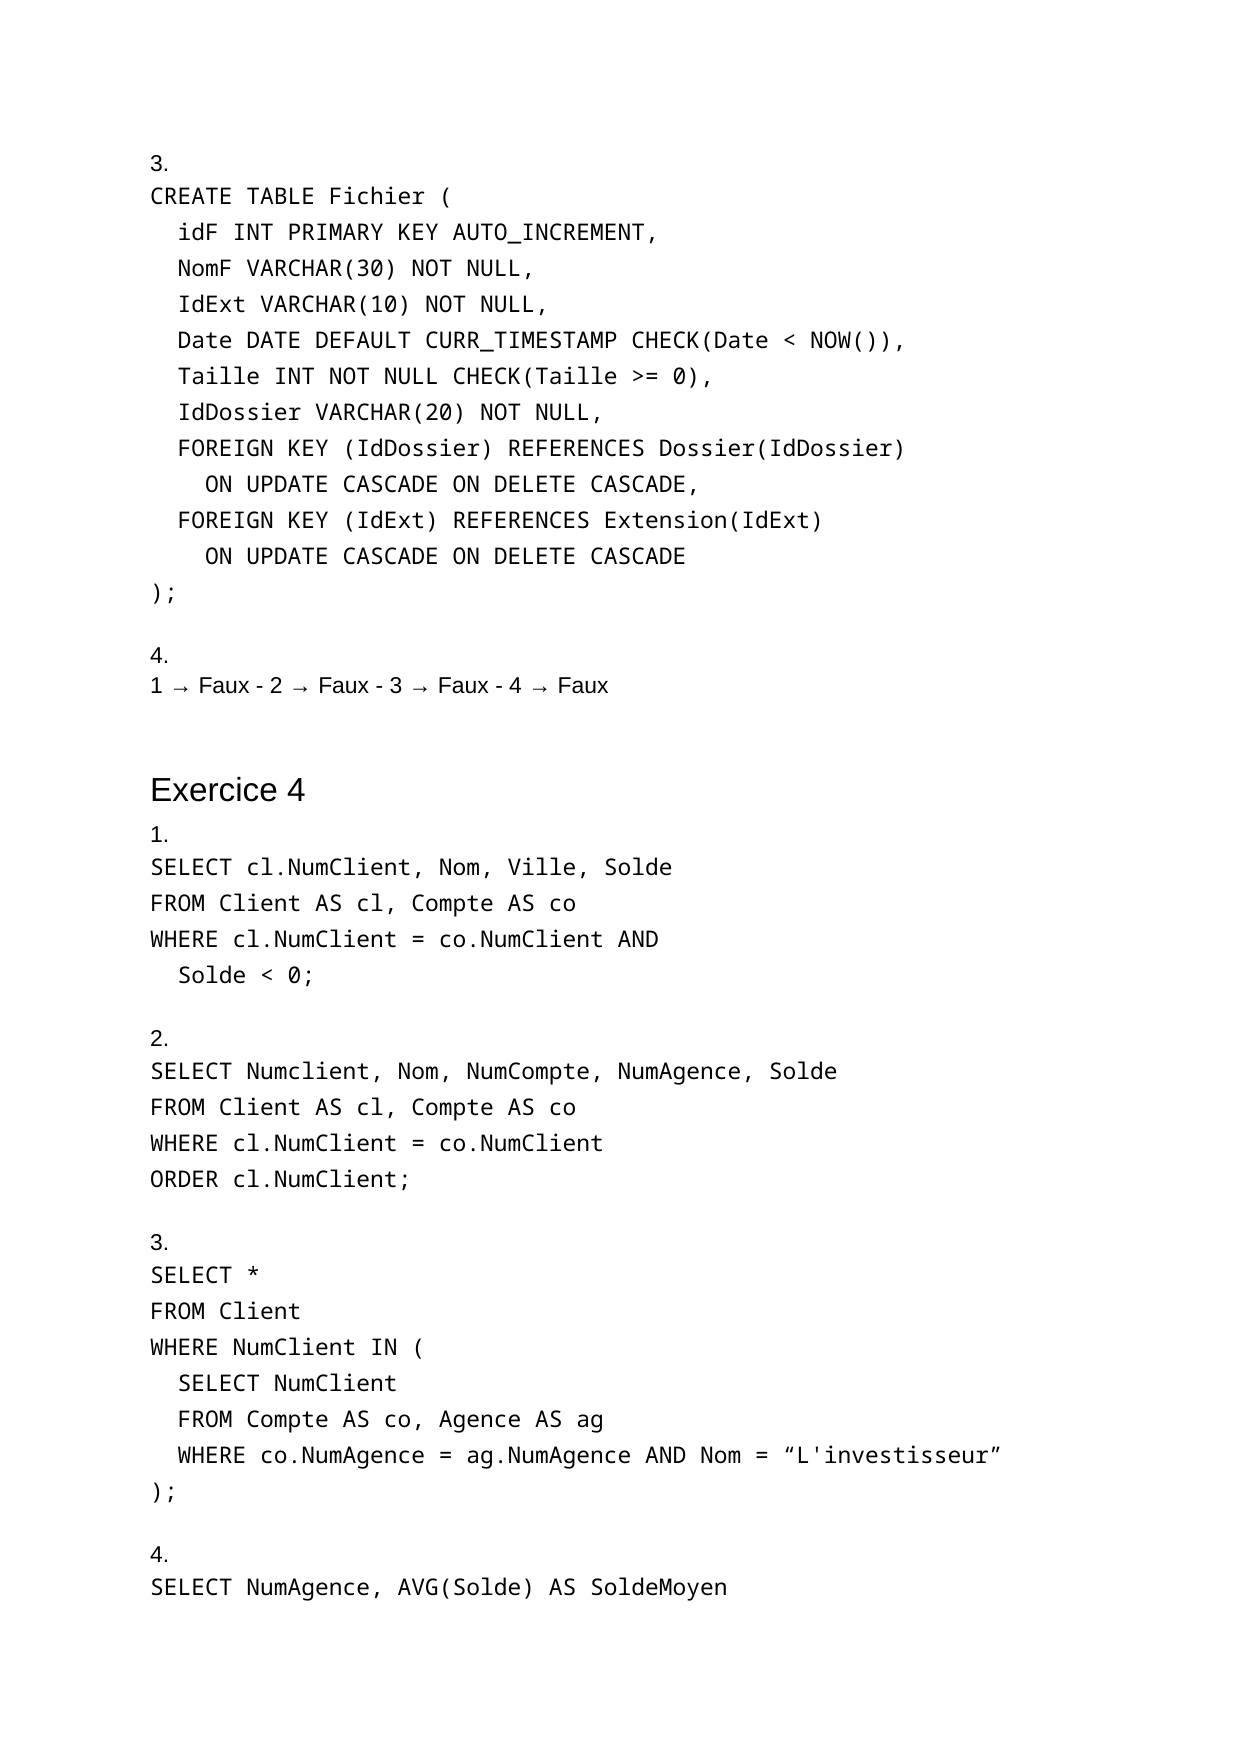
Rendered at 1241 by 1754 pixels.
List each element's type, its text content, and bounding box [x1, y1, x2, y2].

text Taille INT NOT NULL CHECK(Taille >= 0), [150, 360, 1090, 391]
text 4. [150, 1541, 1090, 1567]
text Solde < 0; [150, 959, 1090, 990]
text WHERE cl.NumClient = co.NumClient [150, 1127, 1090, 1158]
text SELECT cl.NumClient, Nom, Ville, Solde [150, 851, 1090, 882]
text FOREIGN KEY (IdExt) REFERENCES Extension(IdExt) [150, 504, 1090, 535]
text IdDossier VARCHAR(20) NOT NULL, [150, 396, 1090, 427]
text ); [150, 1475, 1090, 1506]
text SELECT * [150, 1259, 1090, 1291]
text 4. [150, 642, 1090, 668]
text WHERE NumClient IN ( [150, 1331, 1090, 1362]
text SELECT Numclient, Nom, NumCompte, NumAgence, Solde [150, 1055, 1090, 1086]
text idF INT PRIMARY KEY AUTO_INCREMENT, [150, 216, 1090, 247]
text ON UPDATE CASCADE ON DELETE CASCADE, [150, 468, 1090, 499]
text FROM Client [150, 1295, 1090, 1326]
text WHERE co.NumAgence = ag.NumAgence AND Nom = “L'investisseur” [150, 1439, 1090, 1470]
text IdExt VARCHAR(10) NOT NULL, [150, 288, 1090, 319]
text FROM Compte AS co, Agence AS ag [150, 1403, 1090, 1434]
text Date DATE DEFAULT CURR_TIMESTAMP CHECK(Date < NOW()), [150, 324, 1090, 355]
text 2. [150, 1025, 1090, 1051]
text FROM Client AS cl, Compte AS co [150, 1091, 1090, 1122]
text NomF VARCHAR(30) NOT NULL, [150, 252, 1090, 283]
subtitle Exercice 4 [150, 770, 1090, 808]
text FROM Client AS cl, Compte AS co [150, 887, 1090, 918]
text WHERE cl.NumClient = co.NumClient AND [150, 923, 1090, 954]
text ); [150, 576, 1090, 607]
text 1. [150, 821, 1090, 847]
text SELECT NumAgence, AVG(Solde) AS SoldeMoyen [150, 1571, 1090, 1602]
text 1 → Faux - 2 → Faux - 3 → Faux - 4 → Faux [150, 672, 1090, 698]
text 3. [150, 150, 1090, 176]
text ORDER cl.NumClient; [150, 1163, 1090, 1194]
text 3. [150, 1229, 1090, 1255]
text SELECT NumClient [150, 1367, 1090, 1398]
text CREATE TABLE Fichier ( [150, 180, 1090, 211]
text FOREIGN KEY (IdDossier) REFERENCES Dossier(IdDossier) [150, 432, 1090, 463]
text ON UPDATE CASCADE ON DELETE CASCADE [150, 539, 1090, 571]
